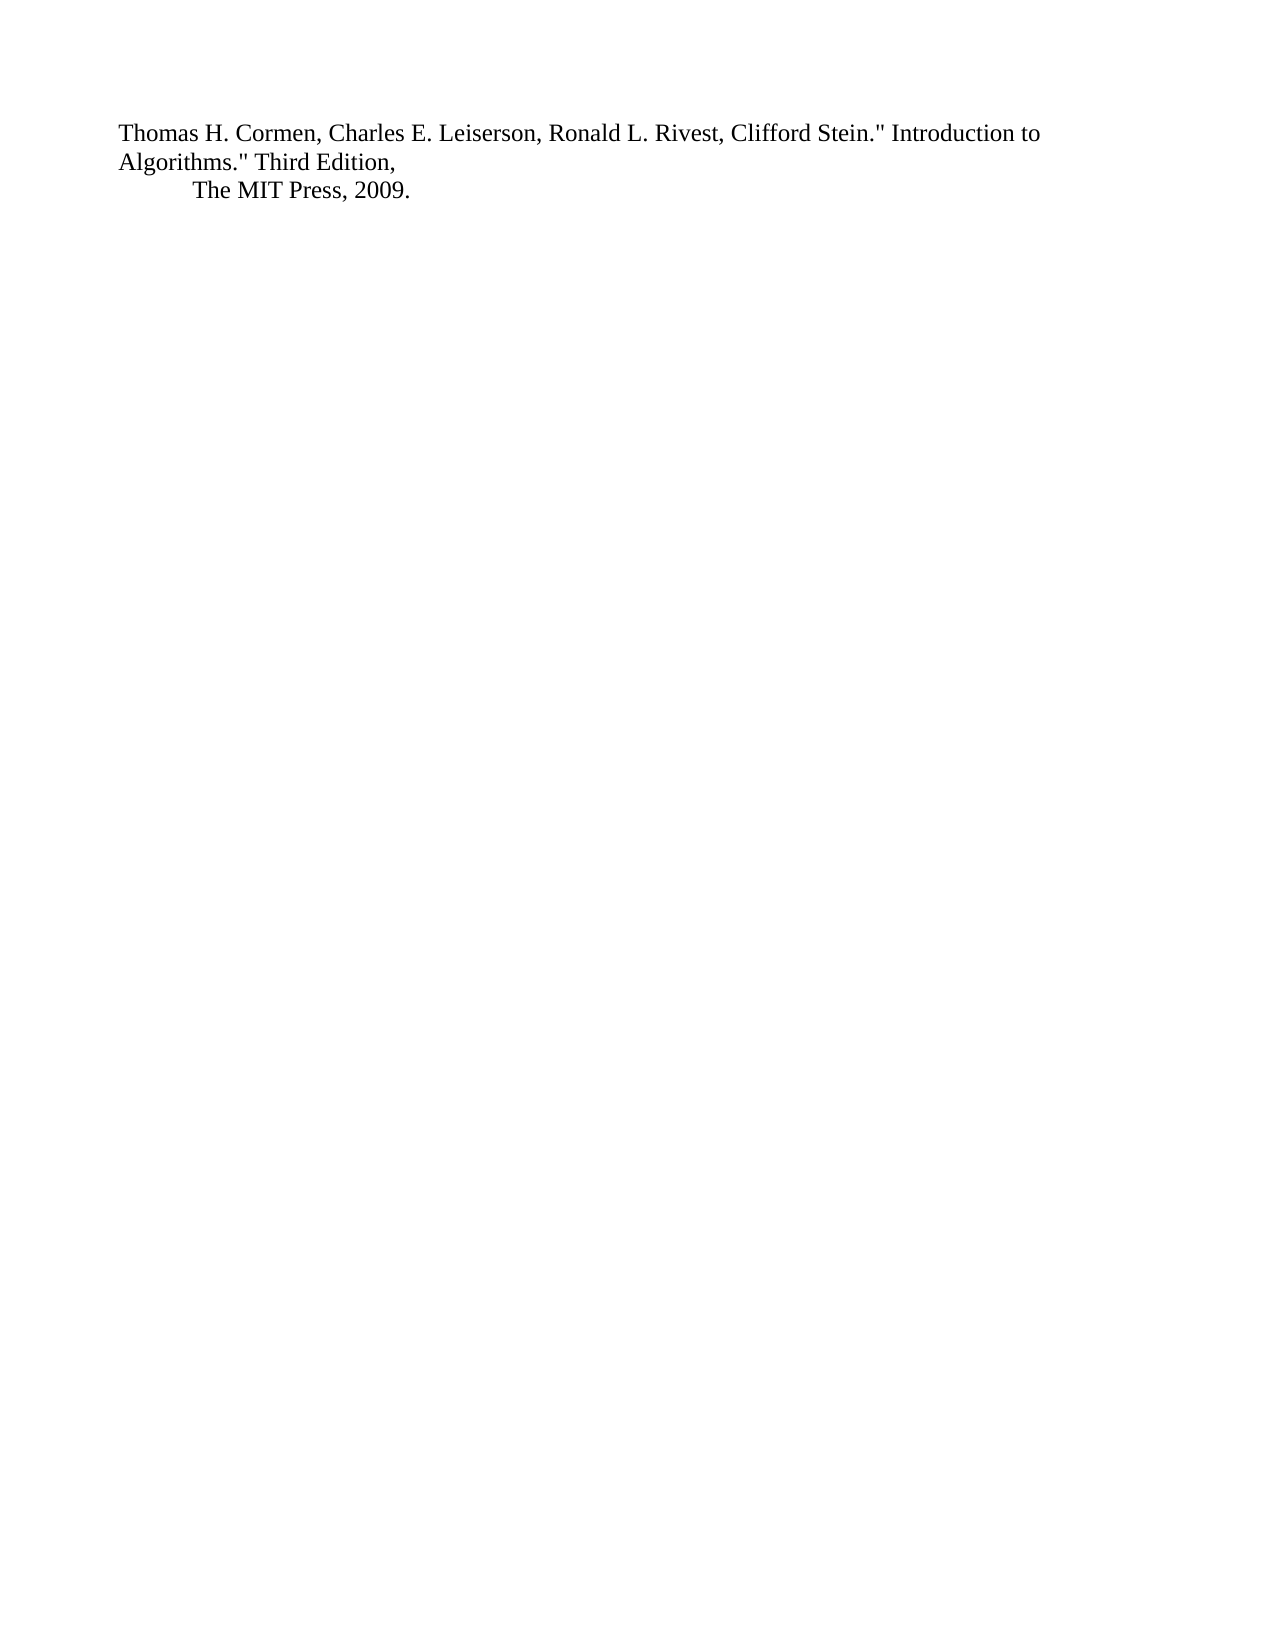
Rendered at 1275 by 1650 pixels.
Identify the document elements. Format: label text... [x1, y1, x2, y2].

text Thomas H. Cormen, Charles E. Leiserson, Ronald L. Rivest, Clifford Stein." Introduction to Algorithms." Third Edition, [118, 118, 1157, 176]
text The MIT Press, 2009. [118, 176, 1157, 204]
